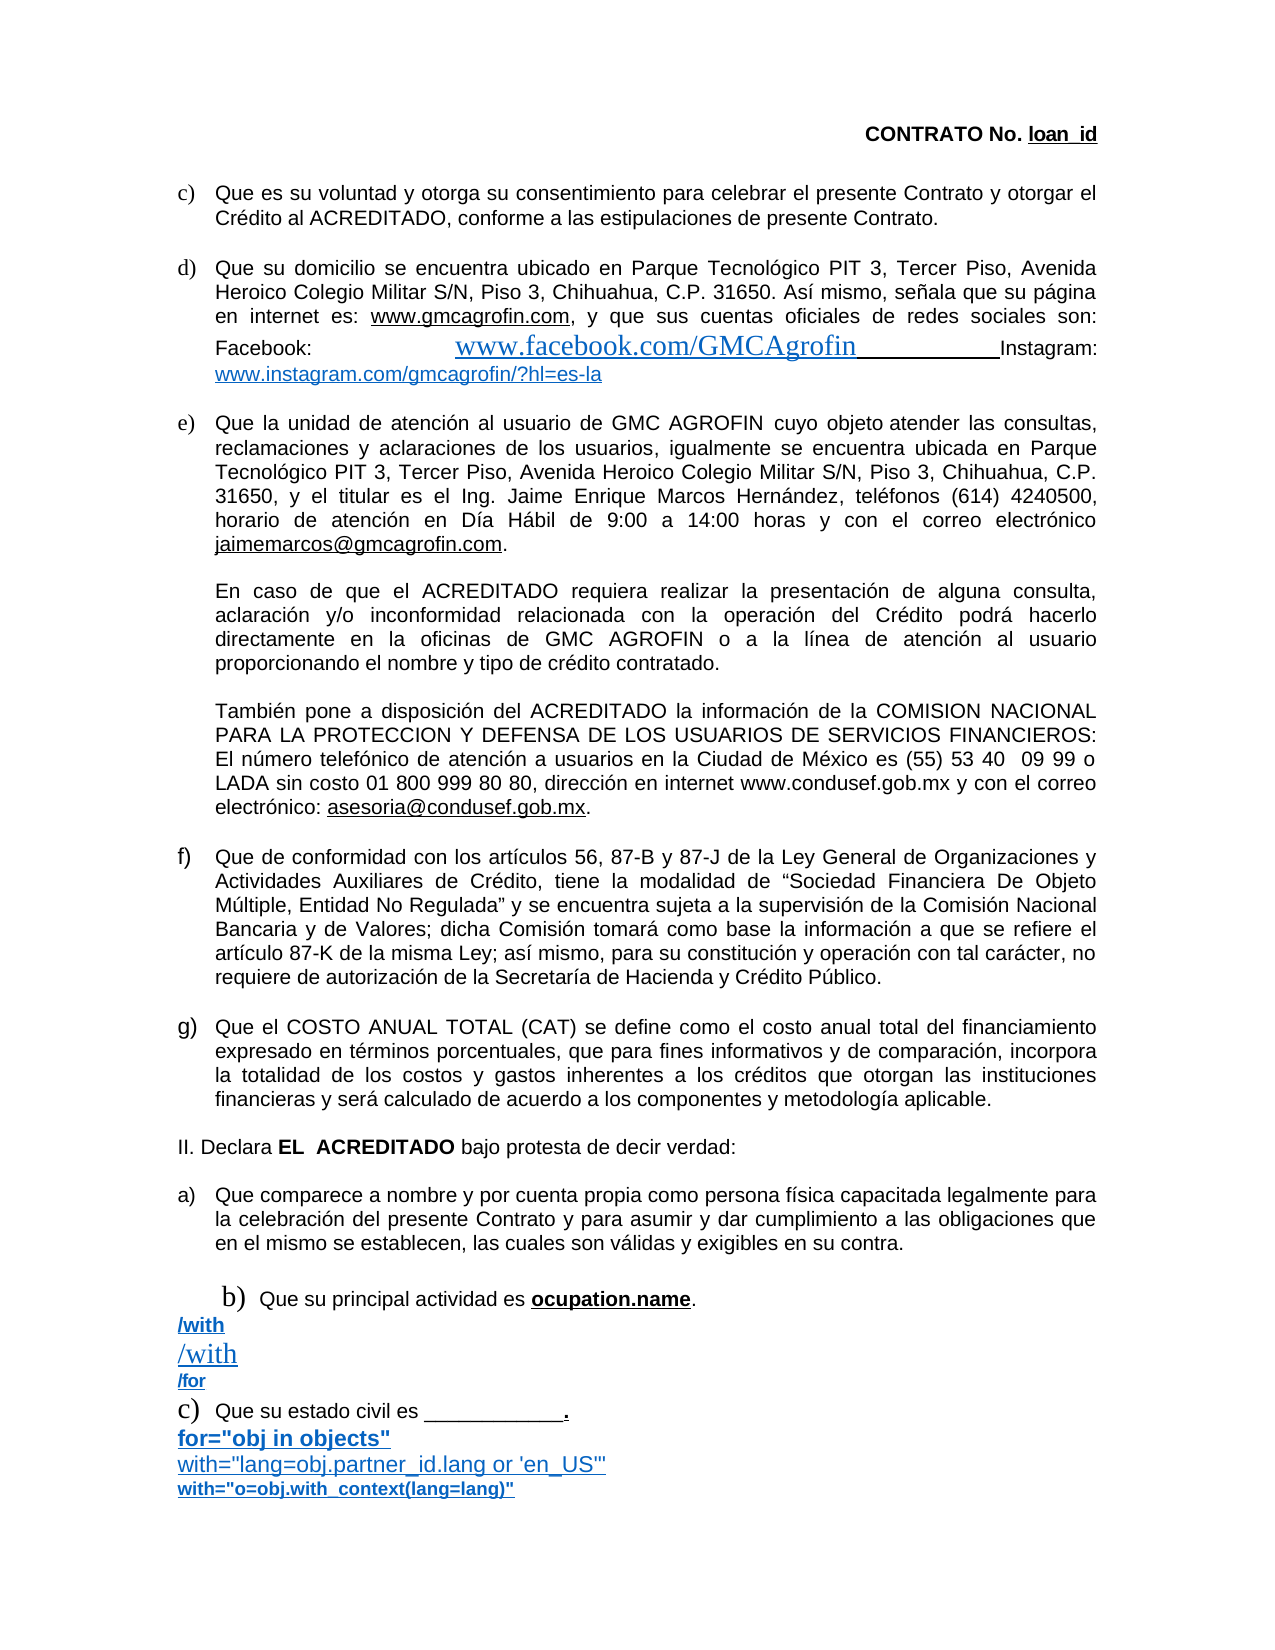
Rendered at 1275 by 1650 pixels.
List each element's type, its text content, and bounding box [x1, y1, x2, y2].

text /with [177, 1336, 1098, 1370]
list Que su domicilio se encuentra ubicado en Parque Tecnológico PIT 3, Tercer Piso, Avenida Heroico Colegio Militar S/N, Piso 3, Chihuahua, C.P. 31650. Así mismo, señala que su página en internet es: www.gmcagrofin.com, y que sus cuentas oficiales de redes sociales son: Facebook: www.facebook.com/GMCAgrofin Instagram: www.instagram.com/gmcagrofin/?hl=es-la [177, 253, 1098, 385]
subtitle II. Declara EL ACREDITADO bajo protesta de decir verdad: [177, 1135, 1098, 1159]
list Que su estado civil es ____________. [177, 1392, 1098, 1425]
text for="obj in objects" [177, 1425, 1098, 1451]
list Que de conformidad con los artículos 56, 87-B y 87-J de la Ley General de Organizaciones y Actividades Auxiliares de Crédito, tiene la modalidad de “Sociedad Financiera De Objeto Múltiple, Entidad No Regulada” y se encuentra sujeta a la supervisión de la Comisión Nacional Bancaria y de Valores; dicha Comisión tomará como base la información a que se refiere el artículo 87-K de la misma Ley; así mismo, para su constitución y operación con tal carácter, no requiere de autorización de la Secretaría de Hacienda y Crédito Público. [177, 843, 1098, 989]
list Que su principal actividad es ocupation.name. [222, 1279, 1098, 1312]
text /with [177, 1312, 1098, 1336]
list Que es su voluntad y otorga su consentimiento para celebrar el presente Contrato y otorgar el Crédito al ACREDITADO, conforme a las estipulaciones de presente Contrato. [177, 179, 1098, 229]
text También pone a disposición del ACREDITADO la información de la COMISION NACIONAL PARA LA PROTECCION Y DEFENSA DE LOS USUARIOS DE SERVICIOS FINANCIEROS: El número telefónico de atención a usuarios en la Ciudad de México es (55) 53 40 09 99 o LADA sin costo 01 800 999 80 80, dirección en internet www.condusef.gob.mx y con el correo electrónico: asesoria@condusef.gob.mx. [215, 699, 1098, 819]
list Que la unidad de atención al usuario de GMC AGROFIN cuyo objeto atender las consultas, reclamaciones y aclaraciones de los usuarios, igualmente se encuentra ubicada en Parque Tecnológico PIT 3, Tercer Piso, Avenida Heroico Colegio Militar S/N, Piso 3, Chihuahua, C.P. 31650, y el titular es el Ing. Jaime Enrique Marcos Hernández, teléfonos (614) 4240500, horario de atención en Día Hábil de 9:00 a 14:00 horas y con el correo electrónico jaimemarcos@gmcagrofin.com. [177, 409, 1098, 555]
text with="o=obj.with_context(lang=lang)" [177, 1478, 1098, 1499]
text with="lang=obj.partner_id.lang or 'en_US'" [177, 1451, 1098, 1478]
list Que el COSTO ANUAL TOTAL (CAT) se define como el costo anual total del financiamiento expresado en términos porcentuales, que para fines informativos y de comparación, incorpora la totalidad de los costos y gastos inherentes a los créditos que otorgan las instituciones financieras y será calculado de acuerdo a los componentes y metodología aplicable. [177, 1013, 1098, 1111]
text /for [177, 1370, 1098, 1392]
list Que comparece a nombre y por cuenta propia como persona física capacitada legalmente para la celebración del presente Contrato y para asumir y dar cumplimiento a las obligaciones que en el mismo se establecen, las cuales son válidas y exigibles en su contra. [177, 1183, 1098, 1255]
text En caso de que el ACREDITADO requiera realizar la presentación de alguna consulta, aclaración y/o inconformidad relacionada con la operación del Crédito podrá hacerlo directamente en la oficinas de GMC AGROFIN o a la línea de atención al usuario proporcionando el nombre y tipo de crédito contratado. [215, 579, 1098, 675]
